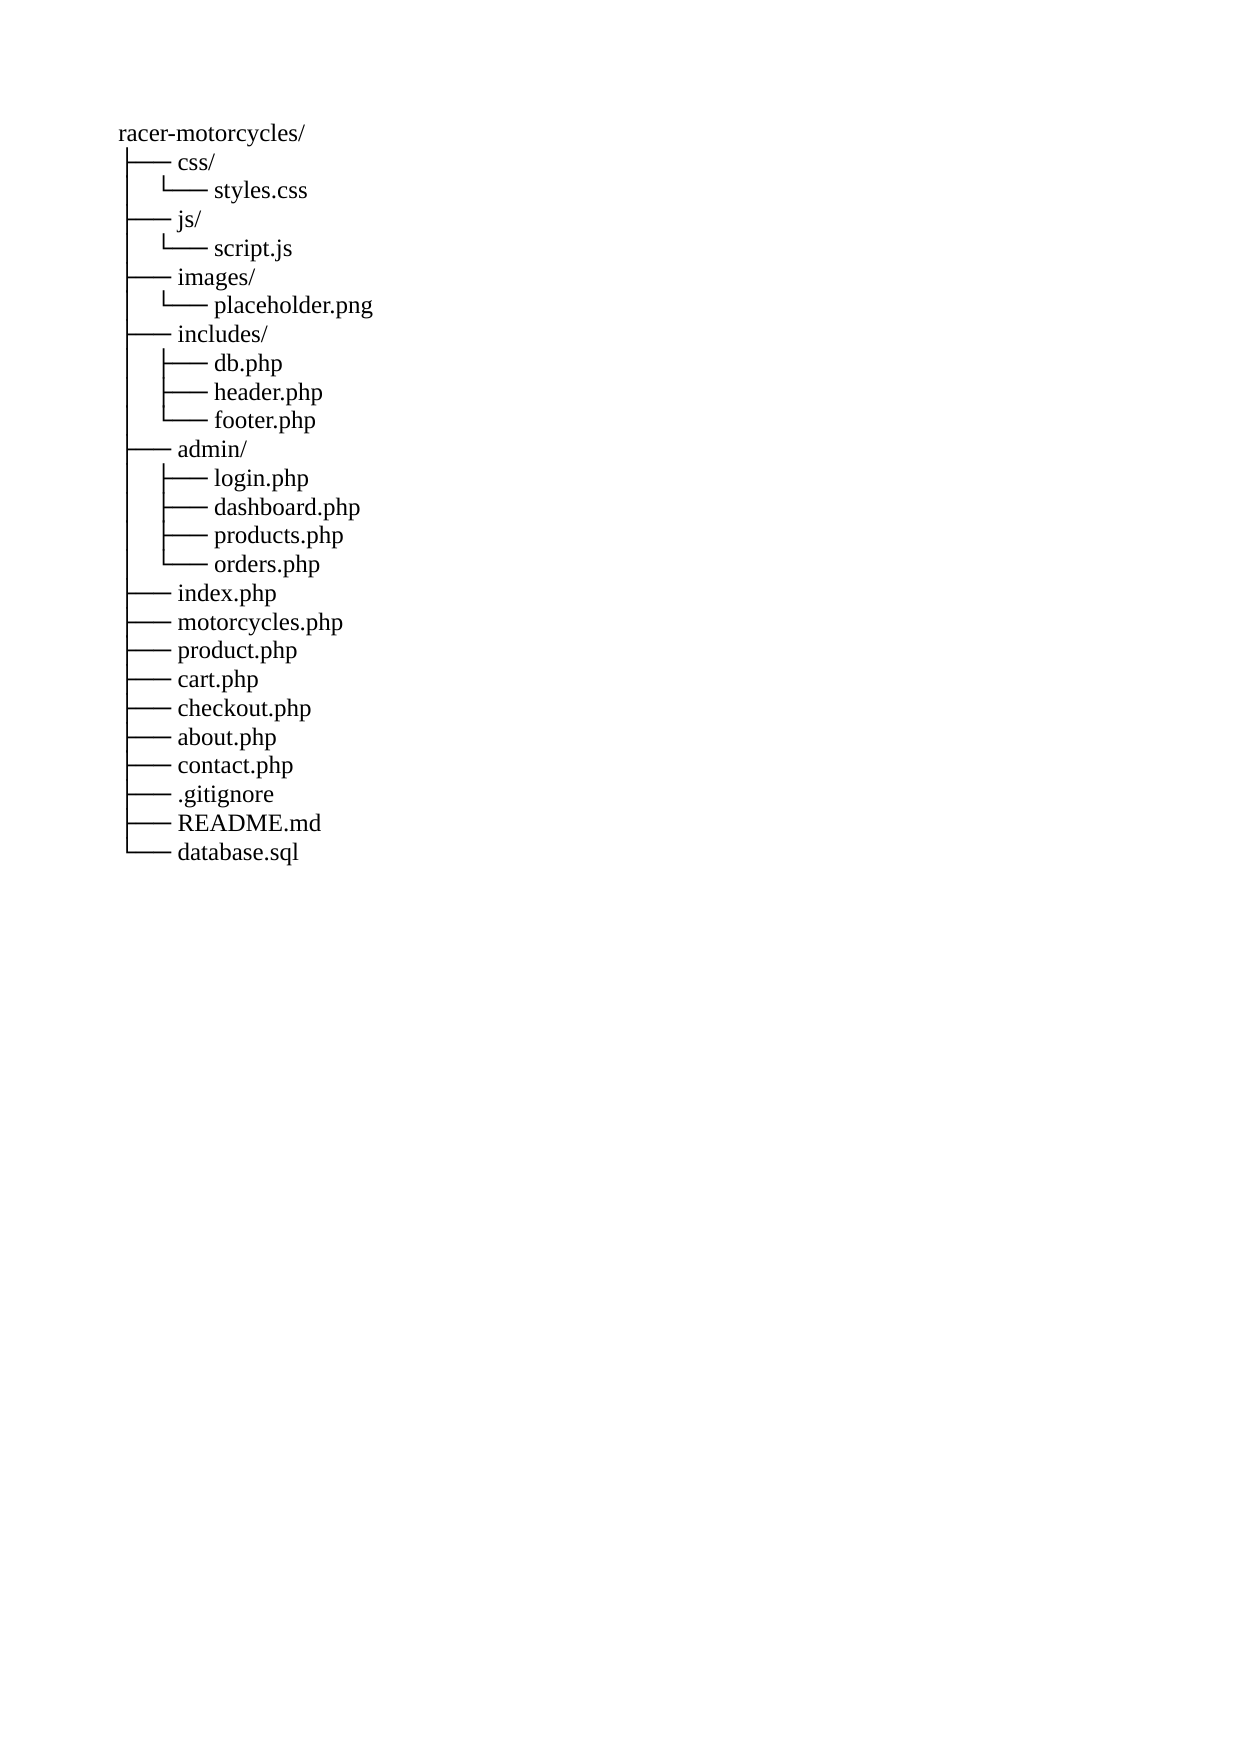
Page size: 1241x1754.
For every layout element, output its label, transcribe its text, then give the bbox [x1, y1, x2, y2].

text racer-motorcycles/ ├── css/ │ └── styles.css ├── js/ │ └── script.js ├── images/ │ └── placeholder.png ├── includes/ │ ├── db.php │ ├── header.php │ └── footer.php ├── admin/ │ ├── login.php │ ├── dashboard.php │ ├── products.php │ └── orders.php ├── index.php ├── motorcycles.php ├── product.php ├── cart.php ├── checkout.php ├── about.php ├── contact.php ├── .gitignore ├── README.md └── database.sql [118, 118, 1122, 866]
